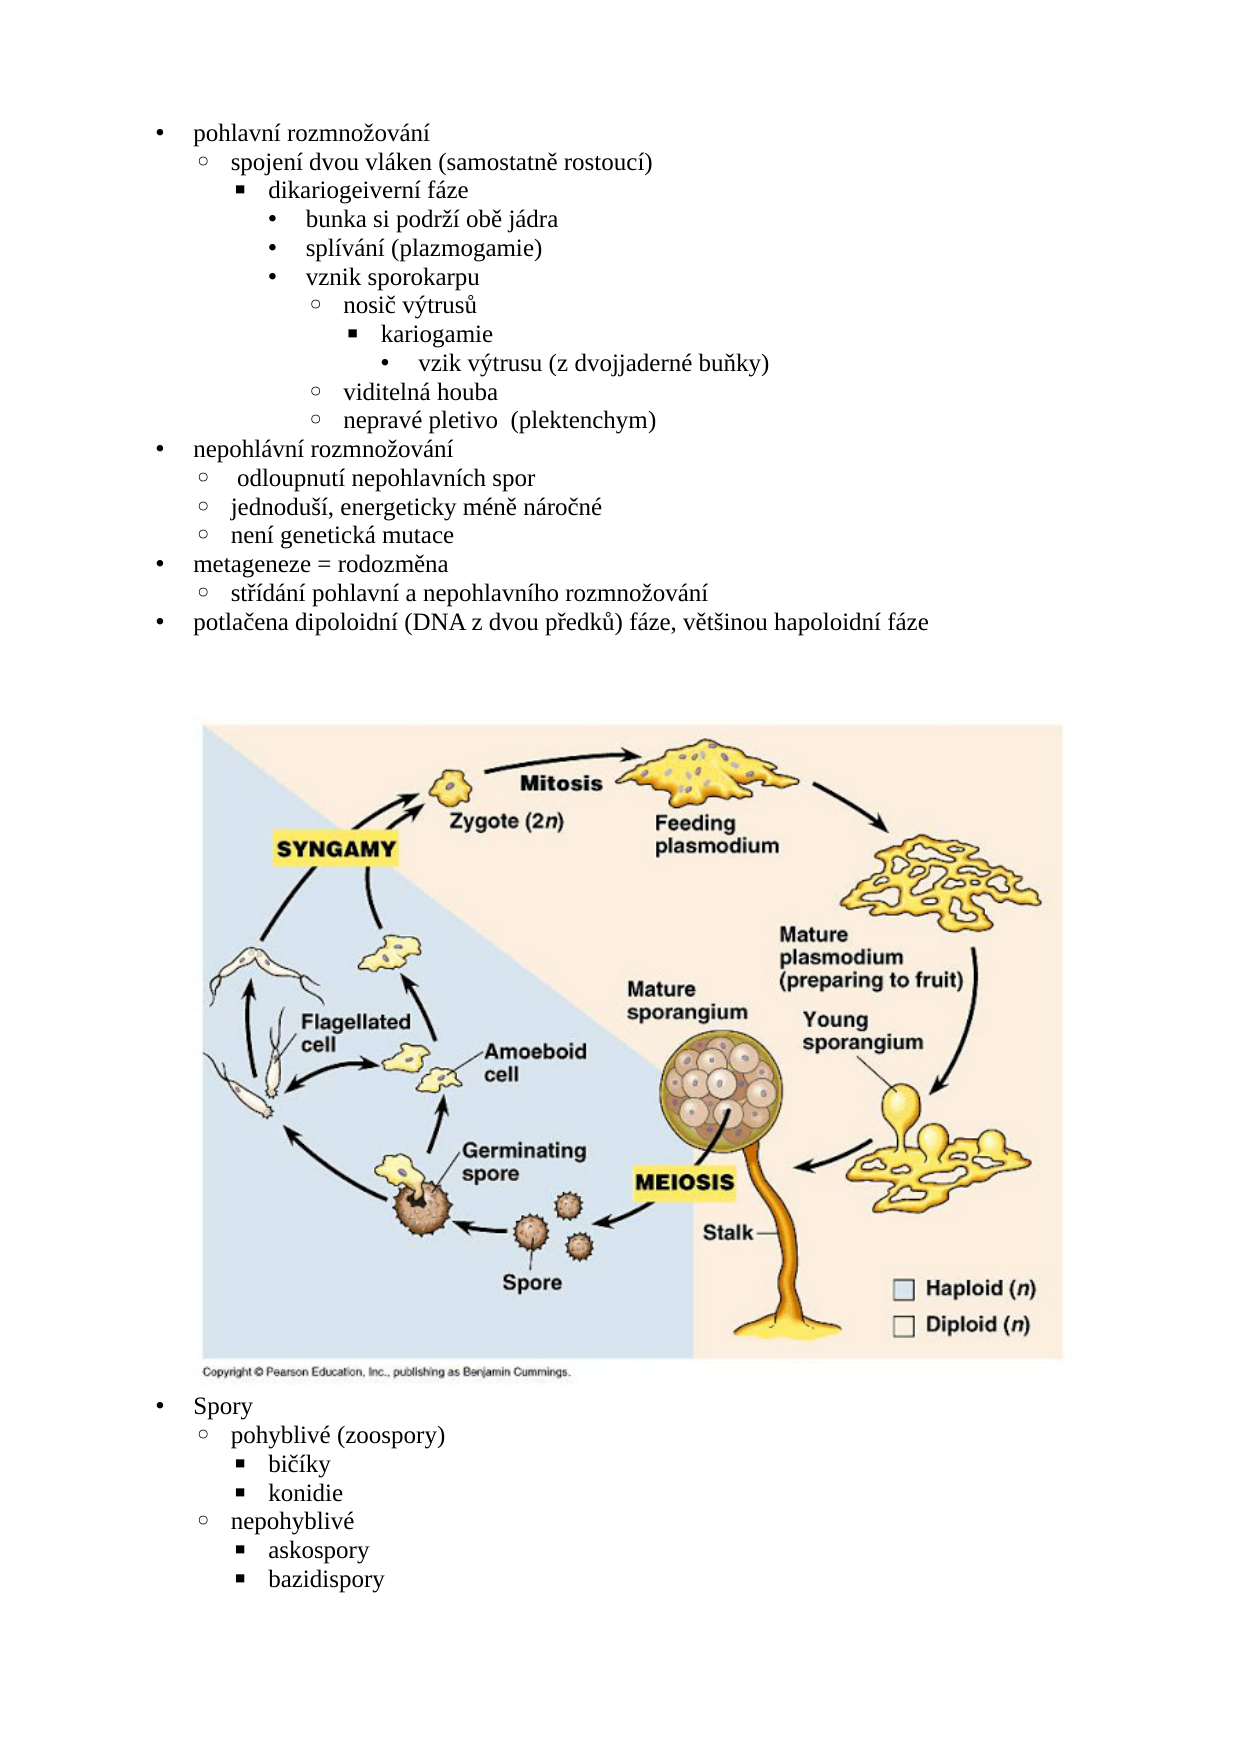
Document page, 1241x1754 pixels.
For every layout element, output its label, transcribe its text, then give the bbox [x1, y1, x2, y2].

list spojení dvou vláken (samostatně rostoucí) [193, 147, 1122, 176]
picture [193, 715, 1073, 1386]
list pohyblivé (zoospory) [193, 1420, 1122, 1449]
list bičíky [231, 1449, 1122, 1478]
list nepohyblivé [193, 1506, 1122, 1535]
list střídání pohlavní a nepohlavního rozmnožování [193, 578, 1122, 607]
list nepravé pletivo (plektenchym) [306, 406, 1122, 434]
list metageneze = rodozměna [156, 549, 1122, 578]
list nepohlávní rozmnožování [156, 434, 1122, 463]
list viditelná houba [306, 377, 1122, 406]
list vzik výtrusu (z dvojjaderné buňky) [381, 348, 1122, 377]
list bazidispory [231, 1564, 1122, 1593]
list nosič výtrusů [306, 291, 1122, 319]
list potlačena dipoloidní (DNA z dvou předků) fáze, většinou hapoloidní fáze [156, 607, 1122, 1391]
list splívání (plazmogamie) [268, 233, 1122, 262]
list odloupnutí nepohlavních spor [193, 463, 1122, 492]
list kariogamie [343, 319, 1122, 348]
list vznik sporokarpu [268, 262, 1122, 291]
list dikariogeiverní fáze [231, 176, 1122, 204]
list Spory [156, 1391, 1122, 1420]
list jednoduší, energeticky méně náročné [193, 492, 1122, 521]
list bunka si podrží obě jádra [268, 204, 1122, 233]
list pohlavní rozmnožování [156, 118, 1122, 147]
list askospory [231, 1535, 1122, 1564]
list není genetická mutace [193, 521, 1122, 549]
list konidie [231, 1478, 1122, 1506]
